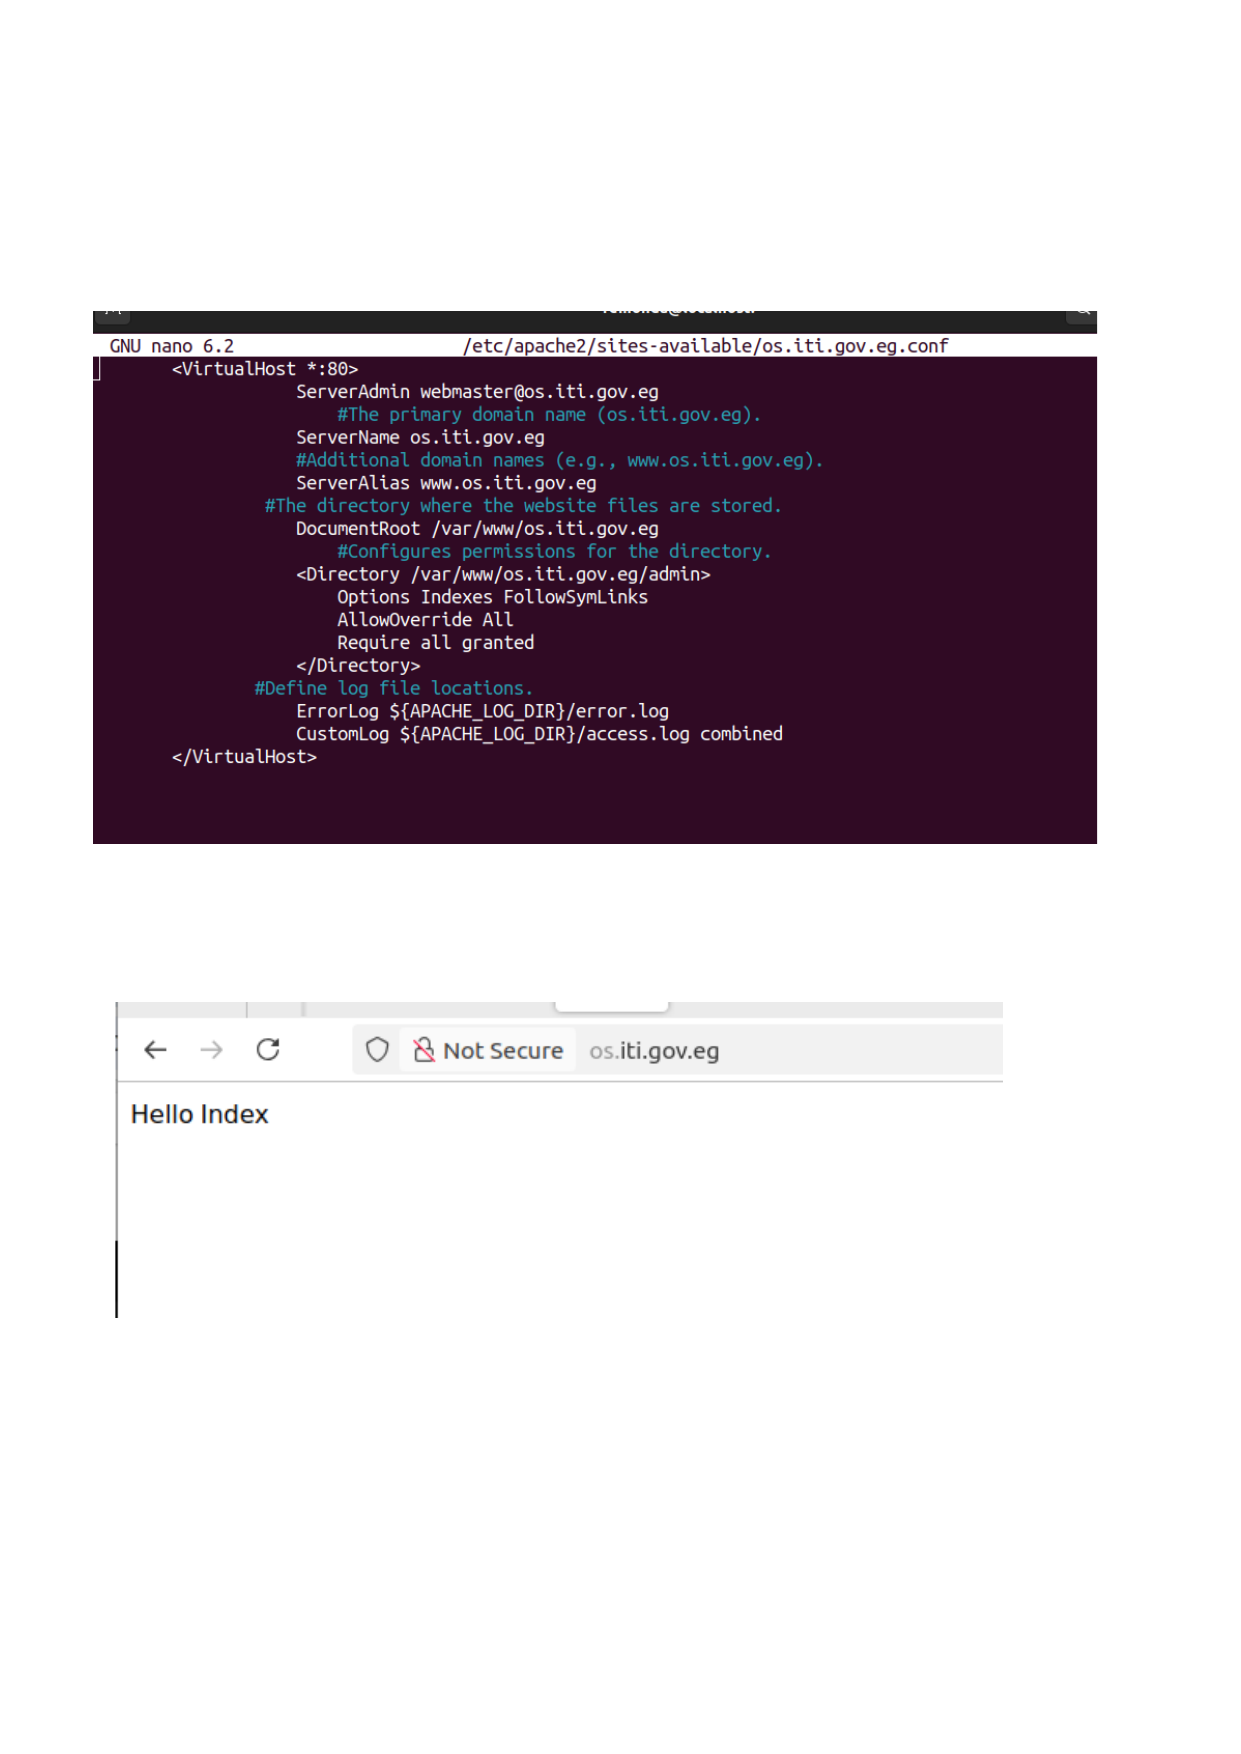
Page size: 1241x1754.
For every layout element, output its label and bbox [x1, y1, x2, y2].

picture [115, 1002, 1003, 1318]
picture [93, 311, 1098, 844]
